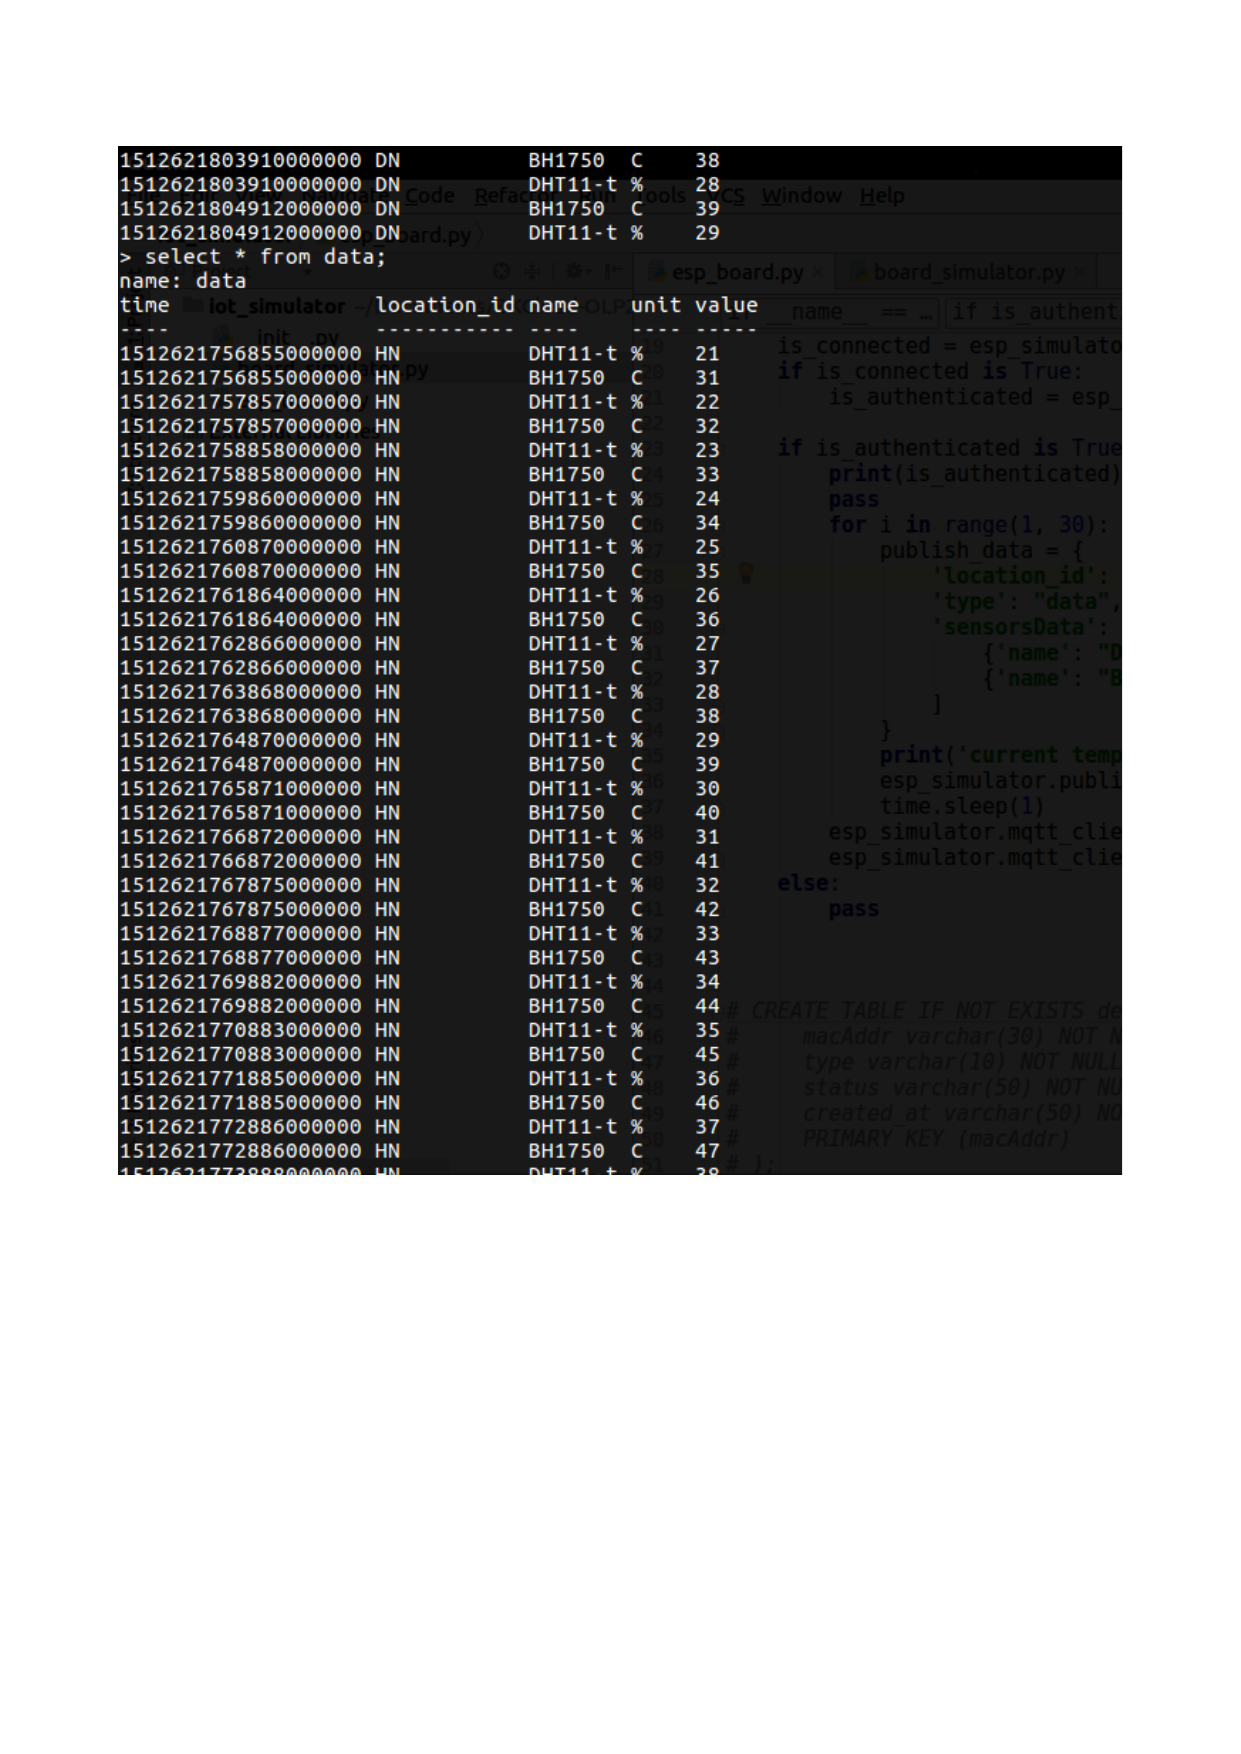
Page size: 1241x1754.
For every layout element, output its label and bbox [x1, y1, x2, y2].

picture [118, 146, 1123, 1175]
